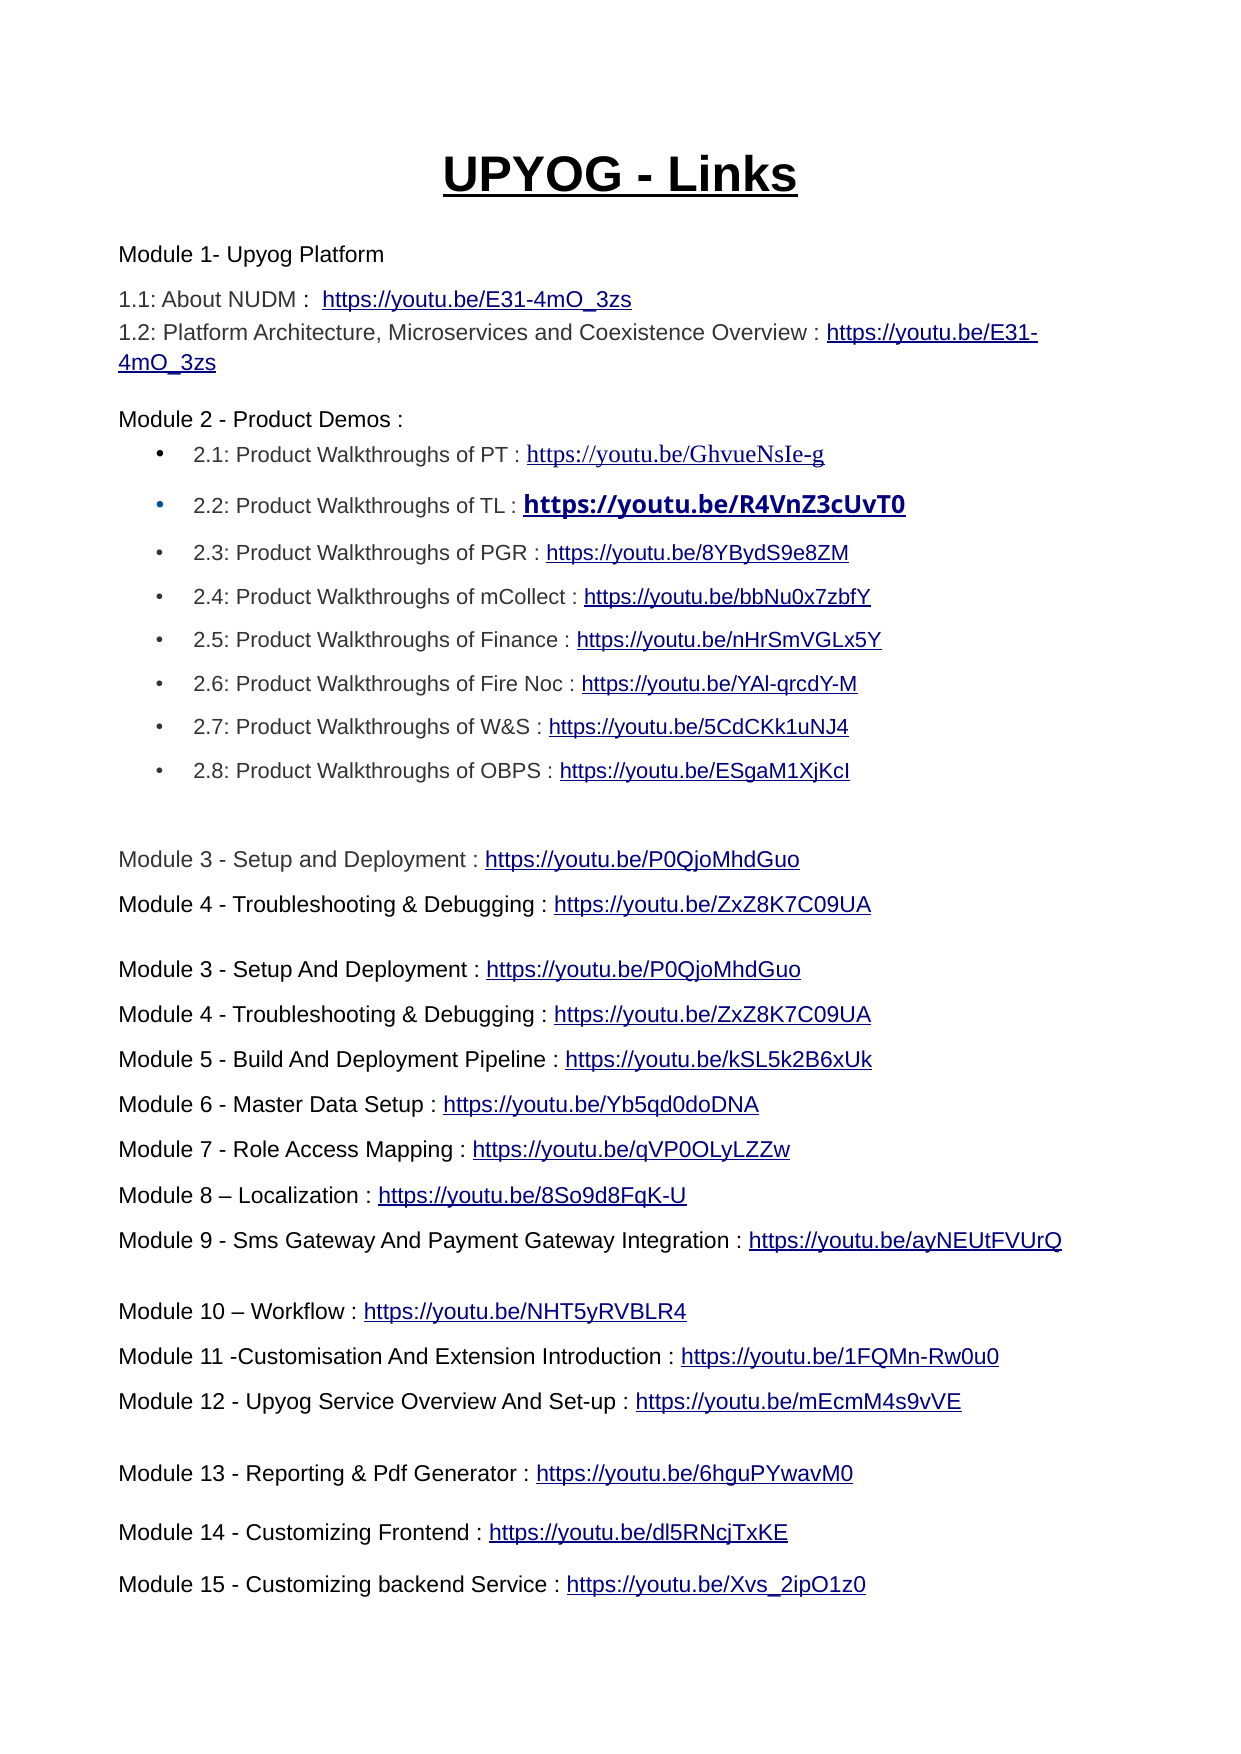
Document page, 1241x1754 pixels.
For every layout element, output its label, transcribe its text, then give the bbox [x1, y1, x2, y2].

list 2.6: Product Walkthroughs of Fire Noc : https://youtu.be/YAl-qrcdY-M [156, 671, 1122, 696]
subtitle Module 7 - Role Access Mapping : https://youtu.be/qVP0OLyLZZw [118, 1136, 1122, 1163]
subtitle Module 3 - Setup And Deployment : https://youtu.be/P0QjoMhdGuo [118, 956, 1122, 982]
subtitle Module 11 -Customisation And Extension Introduction : https://youtu.be/1FQMn-Rw0u0 [118, 1343, 1122, 1369]
subtitle Module 13 - Reporting & Pdf Generator : https://youtu.be/6hguPYwavM0 [118, 1460, 1122, 1486]
subtitle Module 4 - Troubleshooting & Debugging : https://youtu.be/ZxZ8K7C09UA [118, 1001, 1122, 1027]
list 2.1: Product Walkthroughs of PT : https://youtu.be/GhvueNsIe-g [156, 439, 1122, 467]
subtitle Module 10 – Workflow : https://youtu.be/NHT5yRVBLR4 [118, 1298, 1122, 1324]
text Module 14 - Customizing Frontend : https://youtu.be/dl5RNcjTxKE [118, 1519, 1122, 1545]
subtitle Module 6 - Master Data Setup : https://youtu.be/Yb5qd0doDNA [118, 1091, 1122, 1118]
subtitle Module 5 - Build And Deployment Pipeline : https://youtu.be/kSL5k2B6xUk [118, 1046, 1122, 1073]
list 2.4: Product Walkthroughs of mCollect : https://youtu.be/bbNu0x7zbfY [156, 583, 1122, 609]
list 2.8: Product Walkthroughs of OBPS : https://youtu.be/ESgaM1XjKcI [156, 758, 1122, 783]
subtitle Module 8 – Localization : https://youtu.be/8So9d8FqK-U [118, 1182, 1122, 1208]
text Module 4 - Troubleshooting & Debugging : https://youtu.be/ZxZ8K7C09UA [118, 891, 1122, 917]
text Module 15 - Customizing backend Service : https://youtu.be/Xvs_2ipO1z0 [118, 1571, 1122, 1598]
list 2.5: Product Walkthroughs of Finance : https://youtu.be/nHrSmVGLx5Y [156, 627, 1122, 652]
list 2.3: Product Walkthroughs of PGR : https://youtu.be/8YBydS9e8ZM [156, 540, 1122, 565]
list 2.2: Product Walkthroughs of TL : https://youtu.be/R4VnZ3cUvT0 [156, 486, 1122, 520]
subtitle 1.1: About NUDM : https://youtu.be/E31-4mO_3zs [118, 286, 1122, 312]
subtitle Module 2 - Product Demos : [118, 406, 1122, 432]
text Module 3 - Setup and Deployment : https://youtu.be/P0QjoMhdGuo [118, 846, 1122, 872]
subtitle Module 1- Upyog Platform [118, 241, 1122, 267]
text 1.2: Platform Architecture, Microservices and Coexistence Overview : https://youtu.be/E31-4mO_3zs [118, 318, 1122, 375]
text UPYOG - Links [118, 144, 1122, 202]
subtitle Module 9 - Sms Gateway And Payment Gateway Integration : https://youtu.be/ayNEUtFVUrQ [118, 1227, 1122, 1253]
list 2.7: Product Walkthroughs of W&S : https://youtu.be/5CdCKk1uNJ4 [156, 714, 1122, 739]
subtitle Module 12 - Upyog Service Overview And Set-up : https://youtu.be/mEcmM4s9vVE [118, 1388, 1122, 1415]
